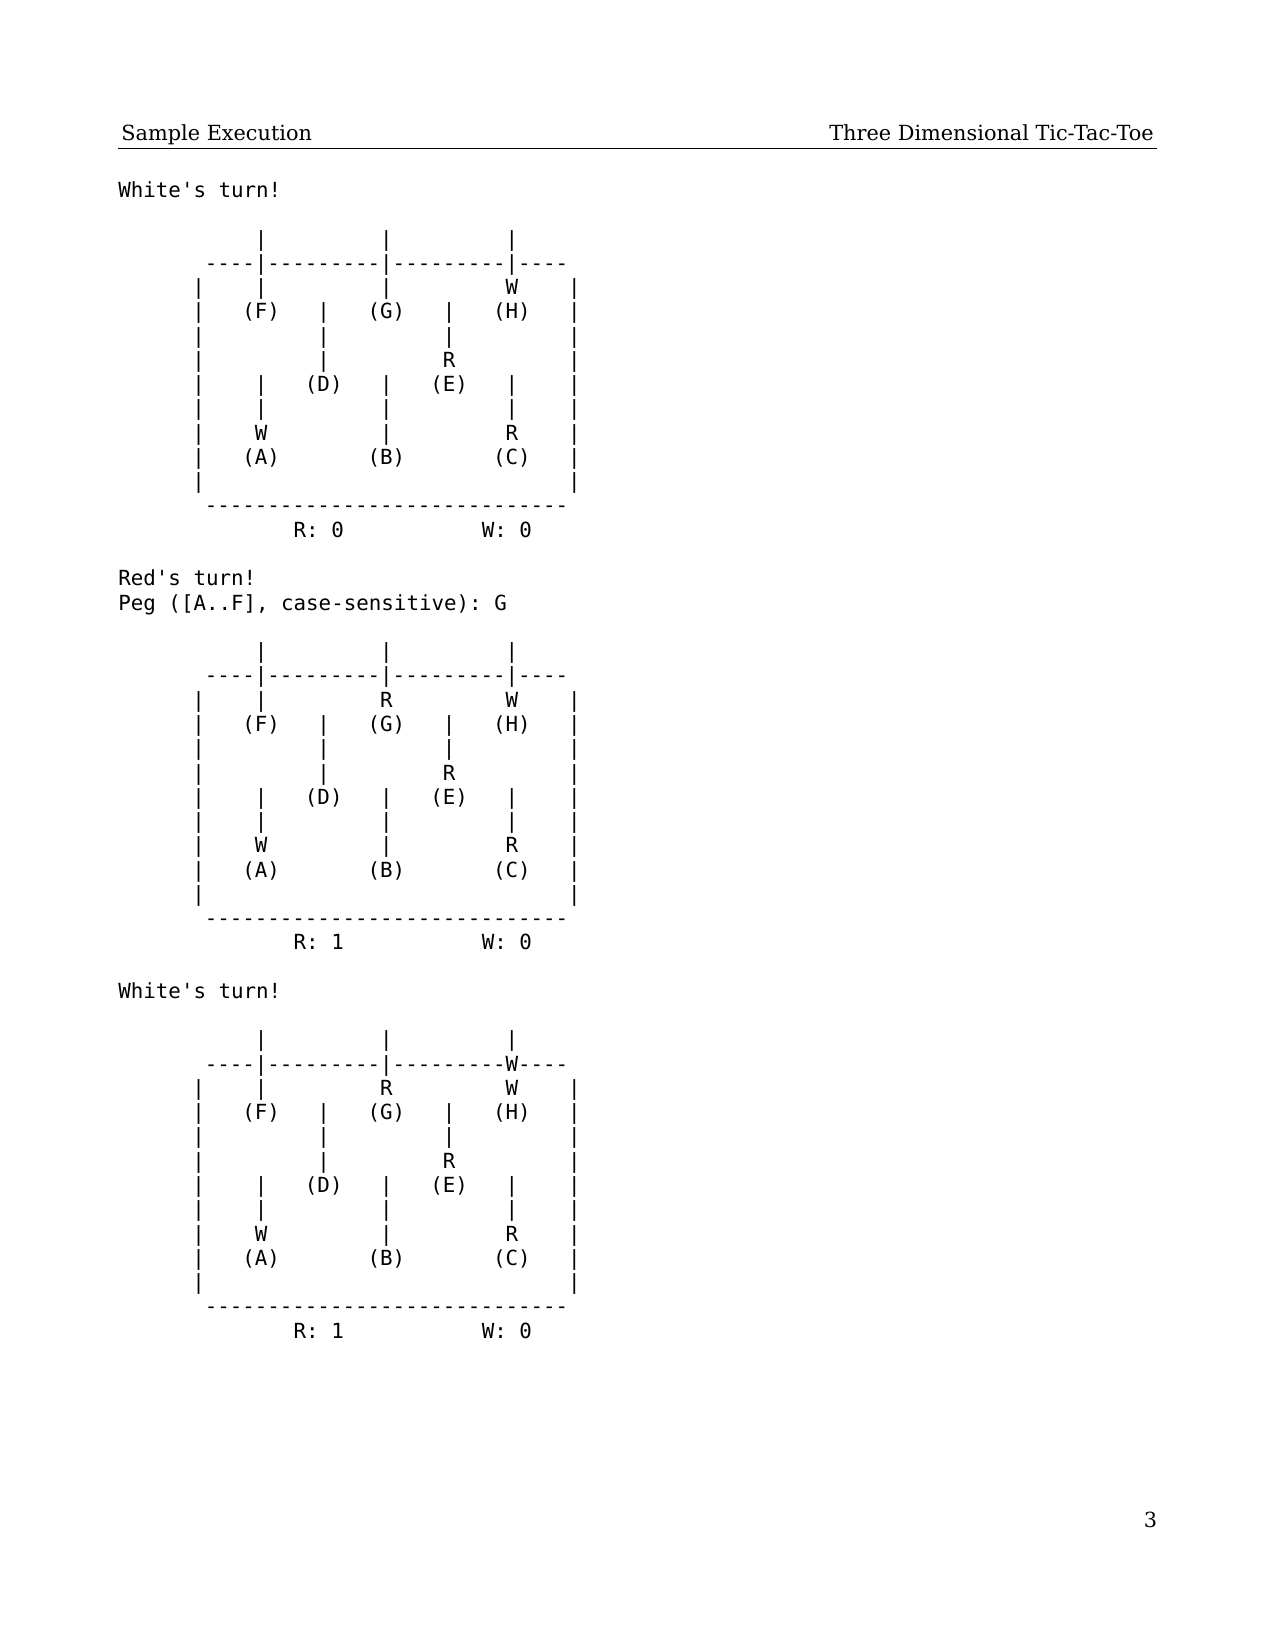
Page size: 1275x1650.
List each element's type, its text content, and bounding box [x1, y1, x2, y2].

text R: 0 W: 0 [118, 518, 1157, 542]
text ----------------------------- [118, 1294, 1157, 1319]
text Red's turn! [118, 566, 1157, 591]
text ----------------------------- [118, 906, 1157, 930]
text | | | W | [118, 275, 1157, 299]
text | | (D) | (E) | | [118, 785, 1157, 809]
text R: 1 W: 0 [118, 1319, 1157, 1343]
text | | (D) | (E) | | [118, 1173, 1157, 1197]
text | | | | | [118, 1197, 1157, 1222]
text | | | [118, 639, 1157, 663]
text | (F) | (G) | (H) | [118, 1100, 1157, 1124]
text | | (D) | (E) | | [118, 372, 1157, 396]
text | | | | | [118, 396, 1157, 421]
text | | [118, 469, 1157, 493]
text | W | R | [118, 833, 1157, 858]
text | | R | [118, 348, 1157, 372]
text | | R | [118, 761, 1157, 785]
text | W | R | [118, 421, 1157, 445]
text ----|---------|---------W---- [118, 1052, 1157, 1076]
text | | R | [118, 1149, 1157, 1173]
text | | | | | [118, 809, 1157, 833]
text | (A) (B) (C) | [118, 858, 1157, 882]
text | | | | [118, 1124, 1157, 1149]
text White's turn! [118, 178, 1157, 202]
text | (A) (B) (C) | [118, 445, 1157, 469]
text | | | | [118, 736, 1157, 761]
text ----|---------|---------|---- [118, 251, 1157, 275]
text | | [118, 882, 1157, 906]
text | (F) | (G) | (H) | [118, 299, 1157, 324]
text | | R W | [118, 1076, 1157, 1100]
text | | R W | [118, 688, 1157, 712]
text R: 1 W: 0 [118, 930, 1157, 955]
text | W | R | [118, 1222, 1157, 1246]
text | | | | [118, 324, 1157, 348]
text | | | [118, 1027, 1157, 1052]
text White's turn! [118, 979, 1157, 1003]
text | (F) | (G) | (H) | [118, 712, 1157, 736]
text Peg ([A..F], case-sensitive): G [118, 591, 1157, 615]
text ----|---------|---------|---- [118, 663, 1157, 688]
text | | [118, 1270, 1157, 1294]
text ----------------------------- [118, 493, 1157, 518]
text | (A) (B) (C) | [118, 1246, 1157, 1270]
text | | | [118, 227, 1157, 251]
